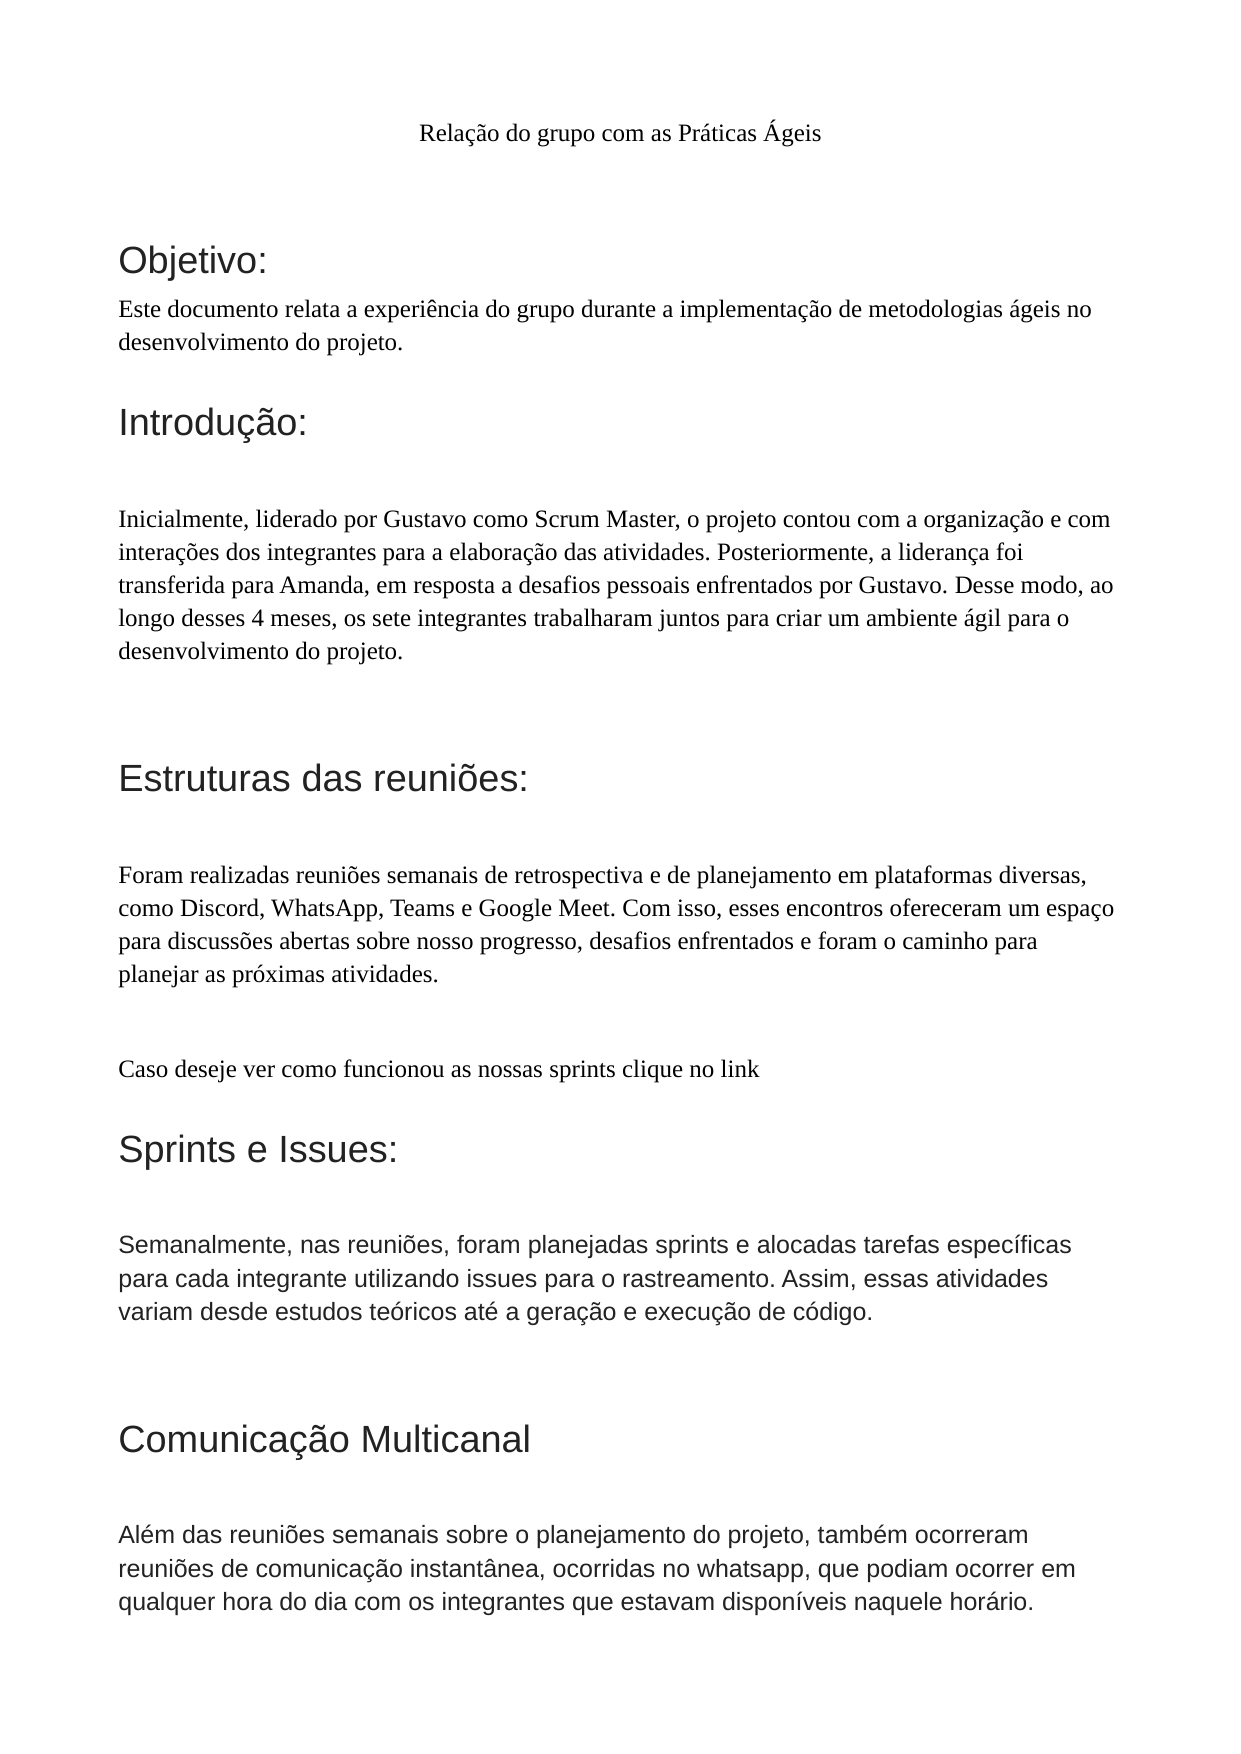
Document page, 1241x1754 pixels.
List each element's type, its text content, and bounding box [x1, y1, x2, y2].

subtitle Estruturas das reuniões: [118, 756, 1122, 800]
text Inicialmente, liderado por Gustavo como Scrum Master, o projeto contou com a organização e com interações dos integrantes para a elaboração das atividades. Posteriormente, a liderança foi transferida para Amanda, em resposta a desafios pessoais enfrentados por Gustavo. Desse modo, ao longo desses 4 meses, os sete integrantes trabalharam juntos para criar um ambiente ágil para o desenvolvimento do projeto. [118, 504, 1122, 665]
subtitle Objetivo: [118, 238, 1122, 282]
text Caso deseje ver como funcionou as nossas sprints clique no link [118, 1054, 1122, 1083]
text Semanalmente, nas reuniões, foram planejadas sprints e alocadas tarefas específicas para cada integrante utilizando issues para o rastreamento. Assim, essas atividades variam desde estudos teóricos até a geração e execução de código. [118, 1231, 1122, 1325]
text Este documento relata a experiência do grupo durante a implementação de metodologias ágeis no desenvolvimento do projeto. [118, 294, 1122, 356]
subtitle Sprints e Issues: [118, 1127, 1122, 1170]
subtitle Comunicação Multicanal [118, 1417, 1122, 1460]
subtitle Introdução: [118, 400, 1122, 444]
text Relação do grupo com as Práticas Ágeis [118, 118, 1122, 147]
text Além das reuniões semanais sobre o planejamento do projeto, também ocorreram reuniões de comunicação instantânea, ocorridas no whatsapp, que podiam ocorrer em qualquer hora do dia com os integrantes que estavam disponíveis naquele horário. [118, 1521, 1122, 1615]
text Foram realizadas reuniões semanais de retrospectiva e de planejamento em plataformas diversas, como Discord, WhatsApp, Teams e Google Meet. Com isso, esses encontros ofereceram um espaço para discussões abertas sobre nosso progresso, desafios enfrentados e foram o caminho para planejar as próximas atividades. [118, 860, 1122, 988]
